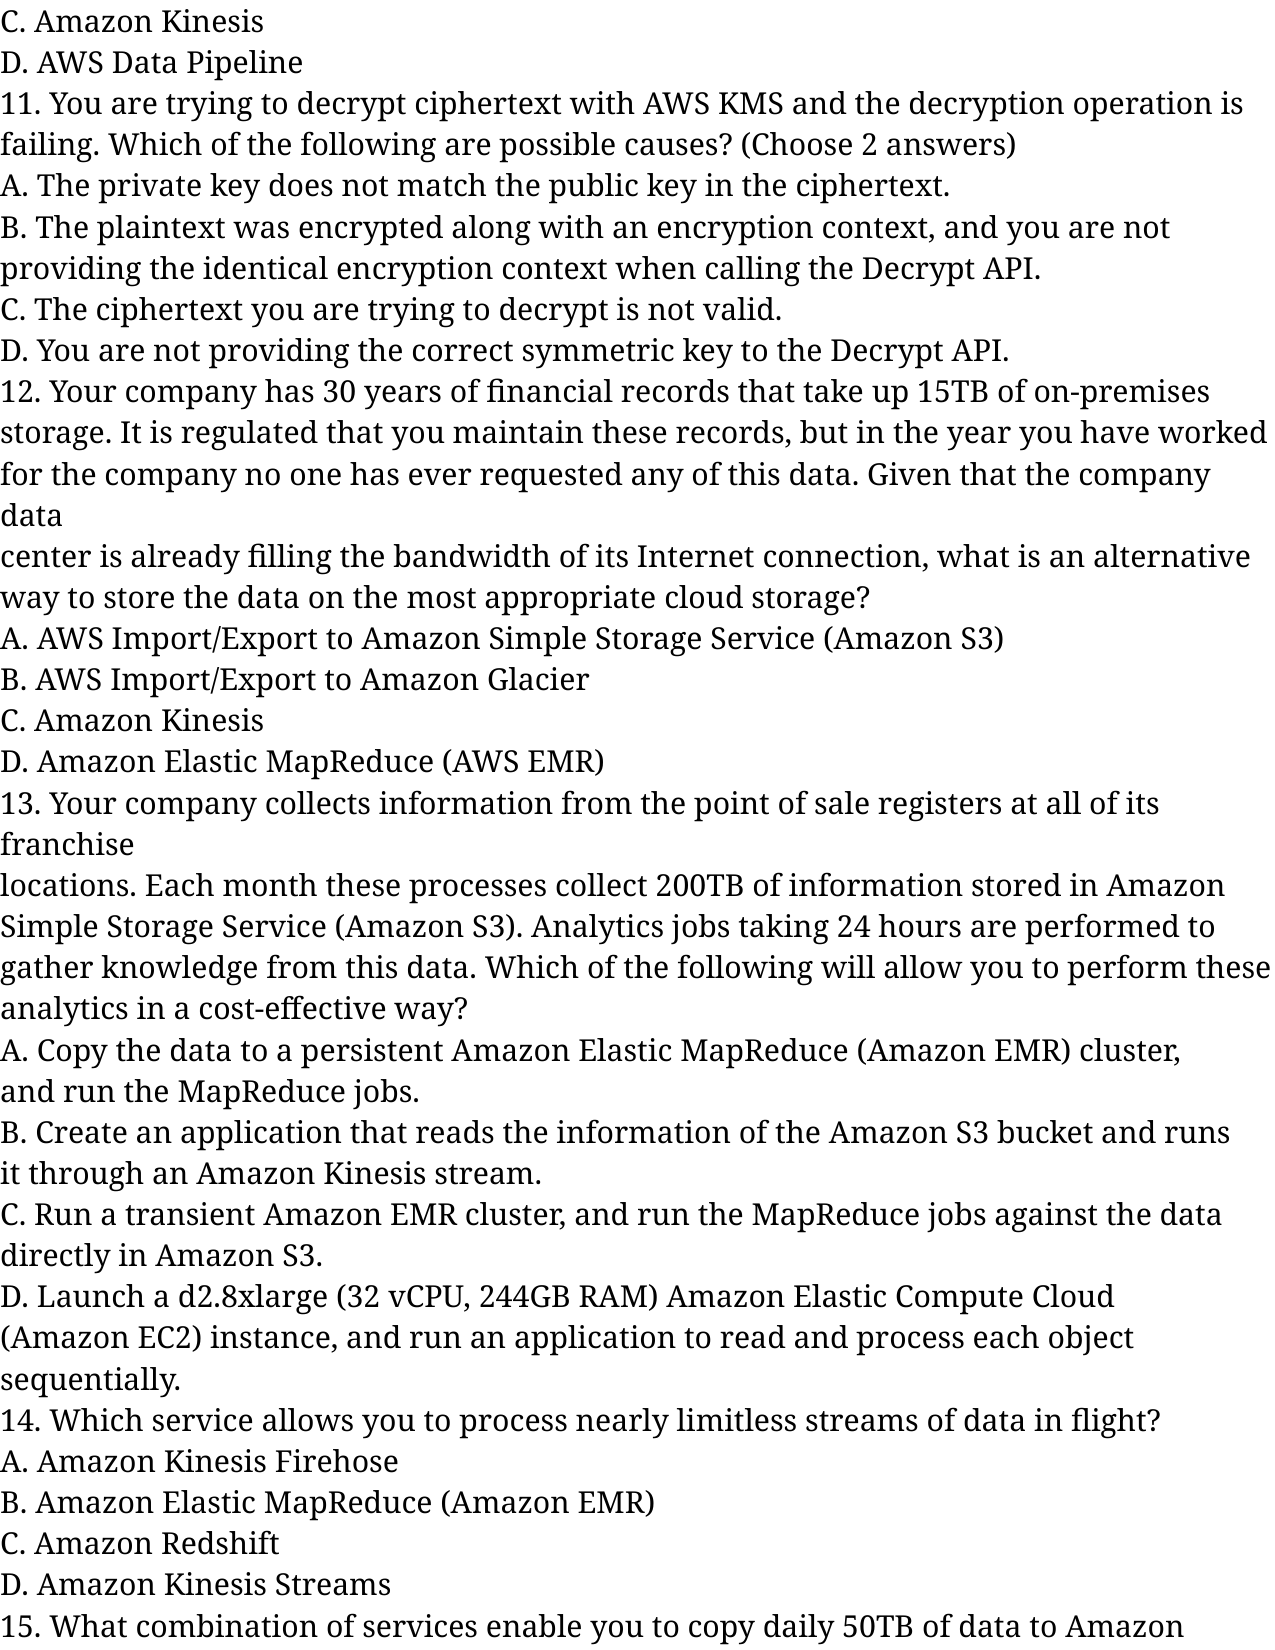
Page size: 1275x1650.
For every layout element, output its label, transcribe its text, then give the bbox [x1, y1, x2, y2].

text for the company no one has ever requested any of this data. Given that the company data [0, 453, 1275, 535]
text center is already filling the bandwidth of its Internet connection, what is an alternative [0, 535, 1275, 576]
text providing the identical encryption context when calling the Decrypt API. [0, 247, 1275, 288]
text failing. Which of the following are possible causes? (Choose 2 answers) [0, 123, 1275, 164]
text 14. Which service allows you to process nearly limitless streams of data in flight? [0, 1399, 1275, 1440]
text C. Amazon Kinesis [0, 699, 1275, 741]
text A. Amazon Kinesis Firehose [0, 1440, 1275, 1481]
text B. Amazon Elastic MapReduce (Amazon EMR) [0, 1481, 1275, 1522]
text D. Amazon Elastic MapReduce (AWS EMR) [0, 741, 1275, 782]
text A. Copy the data to a persistent Amazon Elastic MapReduce (Amazon EMR) cluster, [0, 1029, 1275, 1070]
text C. Run a transient Amazon EMR cluster, and run the MapReduce jobs against the data [0, 1193, 1275, 1234]
text C. Amazon Kinesis [0, 0, 1275, 41]
text (Amazon EC2) instance, and run an application to read and process each object [0, 1317, 1275, 1358]
text A. The private key does not match the public key in the ciphertext. [0, 164, 1275, 206]
text 12. Your company has 30 years of financial records that take up 15TB of on-premises [0, 370, 1275, 411]
text D. AWS Data Pipeline [0, 41, 1275, 82]
text Simple Storage Service (Amazon S3). Analytics jobs taking 24 hours are performed to [0, 905, 1275, 946]
text gather knowledge from this data. Which of the following will allow you to perform these [0, 946, 1275, 987]
text A. AWS Import/Export to Amazon Simple Storage Service (Amazon S3) [0, 617, 1275, 658]
text locations. Each month these processes collect 200TB of information stored in Amazon [0, 864, 1275, 905]
text and run the MapReduce jobs. [0, 1070, 1275, 1111]
text D. Launch a d2.8xlarge (32 vCPU, 244GB RAM) Amazon Elastic Compute Cloud [0, 1276, 1275, 1317]
text B. AWS Import/Export to Amazon Glacier [0, 658, 1275, 699]
text 15. What combination of services enable you to copy daily 50TB of data to Amazon [0, 1605, 1275, 1646]
text 11. You are trying to decrypt ciphertext with AWS KMS and the decryption operation is [0, 82, 1275, 123]
text storage. It is regulated that you maintain these records, but in the year you have worked [0, 411, 1275, 453]
text B. The plaintext was encrypted along with an encryption context, and you are not [0, 206, 1275, 247]
text C. Amazon Redshift [0, 1522, 1275, 1563]
text way to store the data on the most appropriate cloud storage? [0, 576, 1275, 617]
text D. You are not providing the correct symmetric key to the Decrypt API. [0, 329, 1275, 370]
text 13. Your company collects information from the point of sale registers at all of its franchise [0, 782, 1275, 864]
text sequentially. [0, 1358, 1275, 1399]
text B. Create an application that reads the information of the Amazon S3 bucket and runs [0, 1111, 1275, 1152]
text C. The ciphertext you are trying to decrypt is not valid. [0, 288, 1275, 329]
text D. Amazon Kinesis Streams [0, 1563, 1275, 1605]
text directly in Amazon S3. [0, 1234, 1275, 1276]
text it through an Amazon Kinesis stream. [0, 1152, 1275, 1193]
text analytics in a cost-effective way? [0, 987, 1275, 1029]
